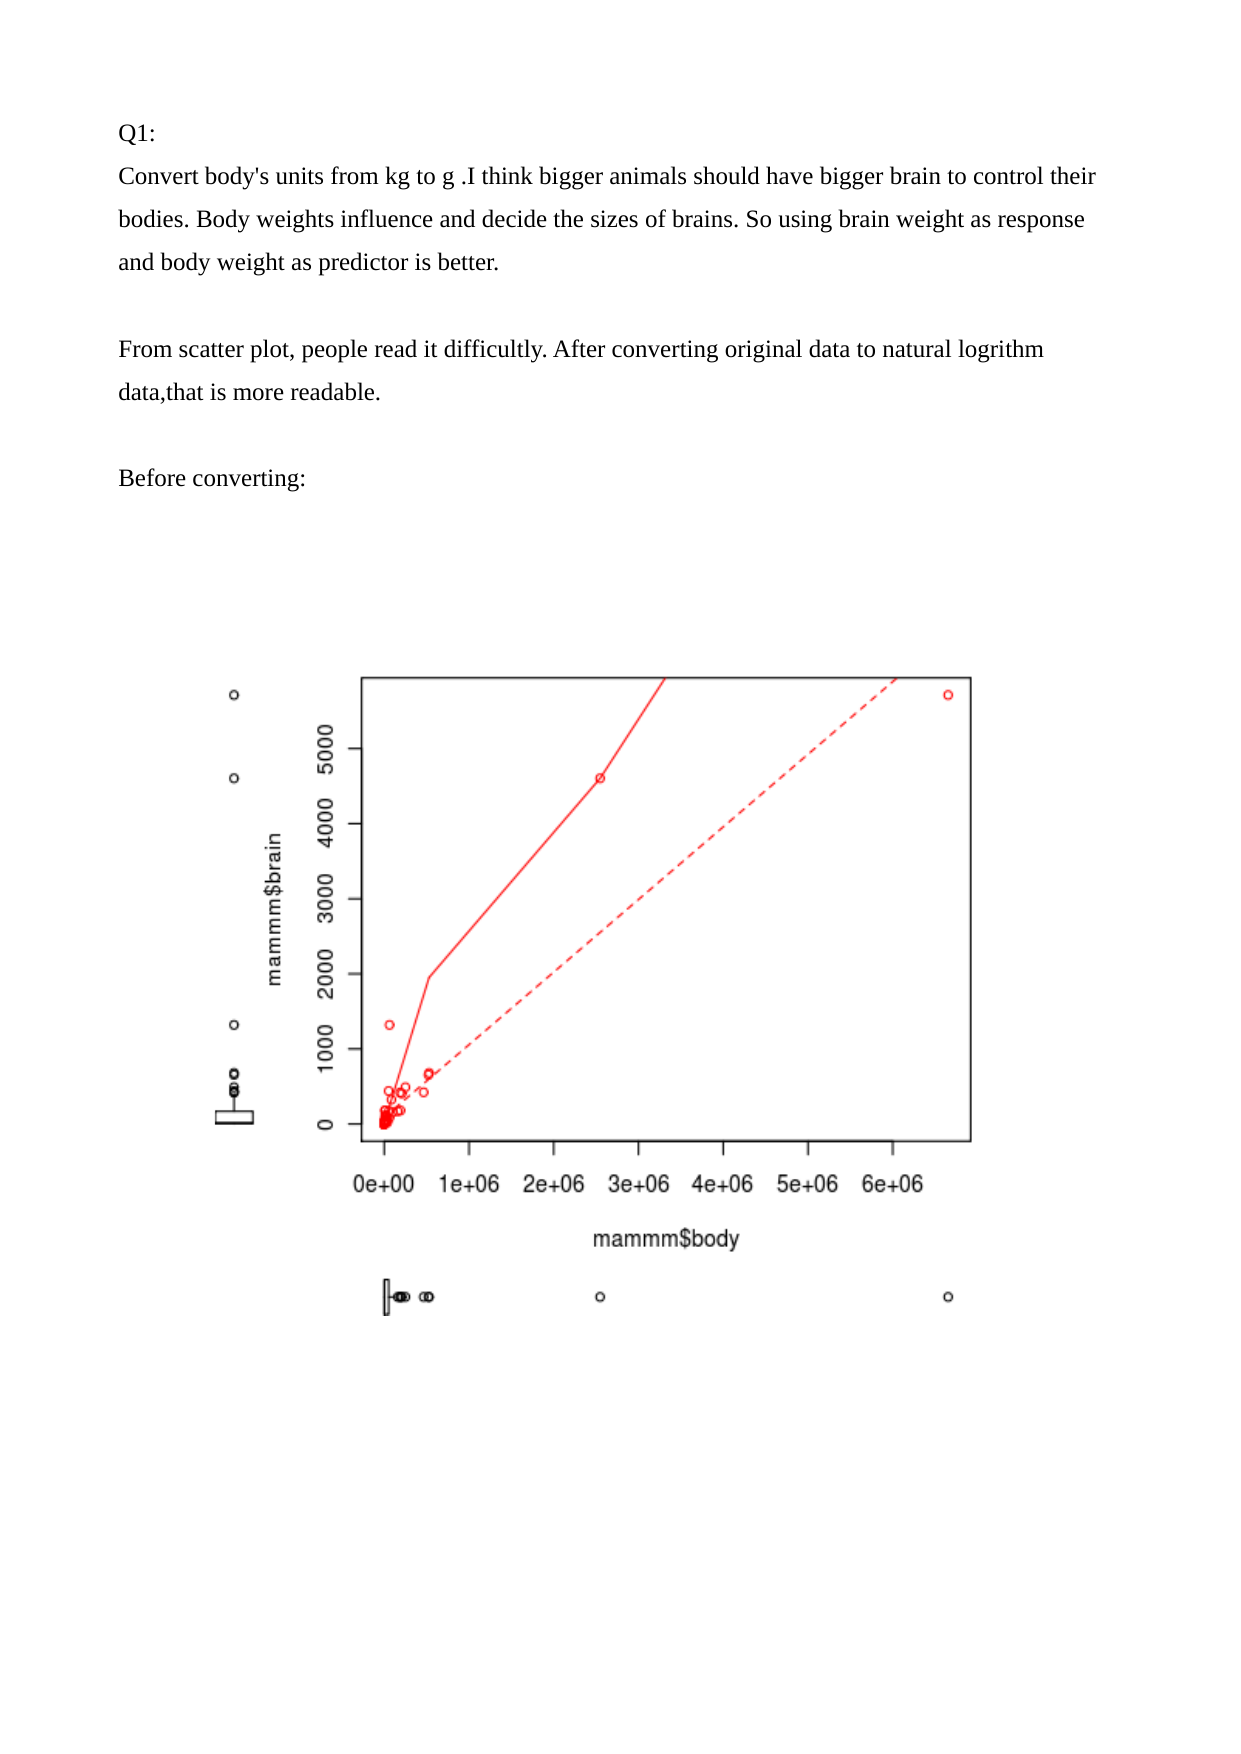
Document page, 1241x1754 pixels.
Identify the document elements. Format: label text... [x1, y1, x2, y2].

text From scatter plot, people read it difficultly. After converting original data to natural logrithm data,that is more readable. [118, 334, 1122, 406]
text Convert body's units from kg to g .I think bigger animals should have bigger brain to control their bodies. Body weights influence and decide the sizes of brains. So using brain weight as response and body weight as predictor is better. [118, 161, 1122, 276]
picture [214, 569, 1026, 1316]
text Q1: [118, 118, 1122, 147]
text Before converting: [118, 463, 1122, 492]
